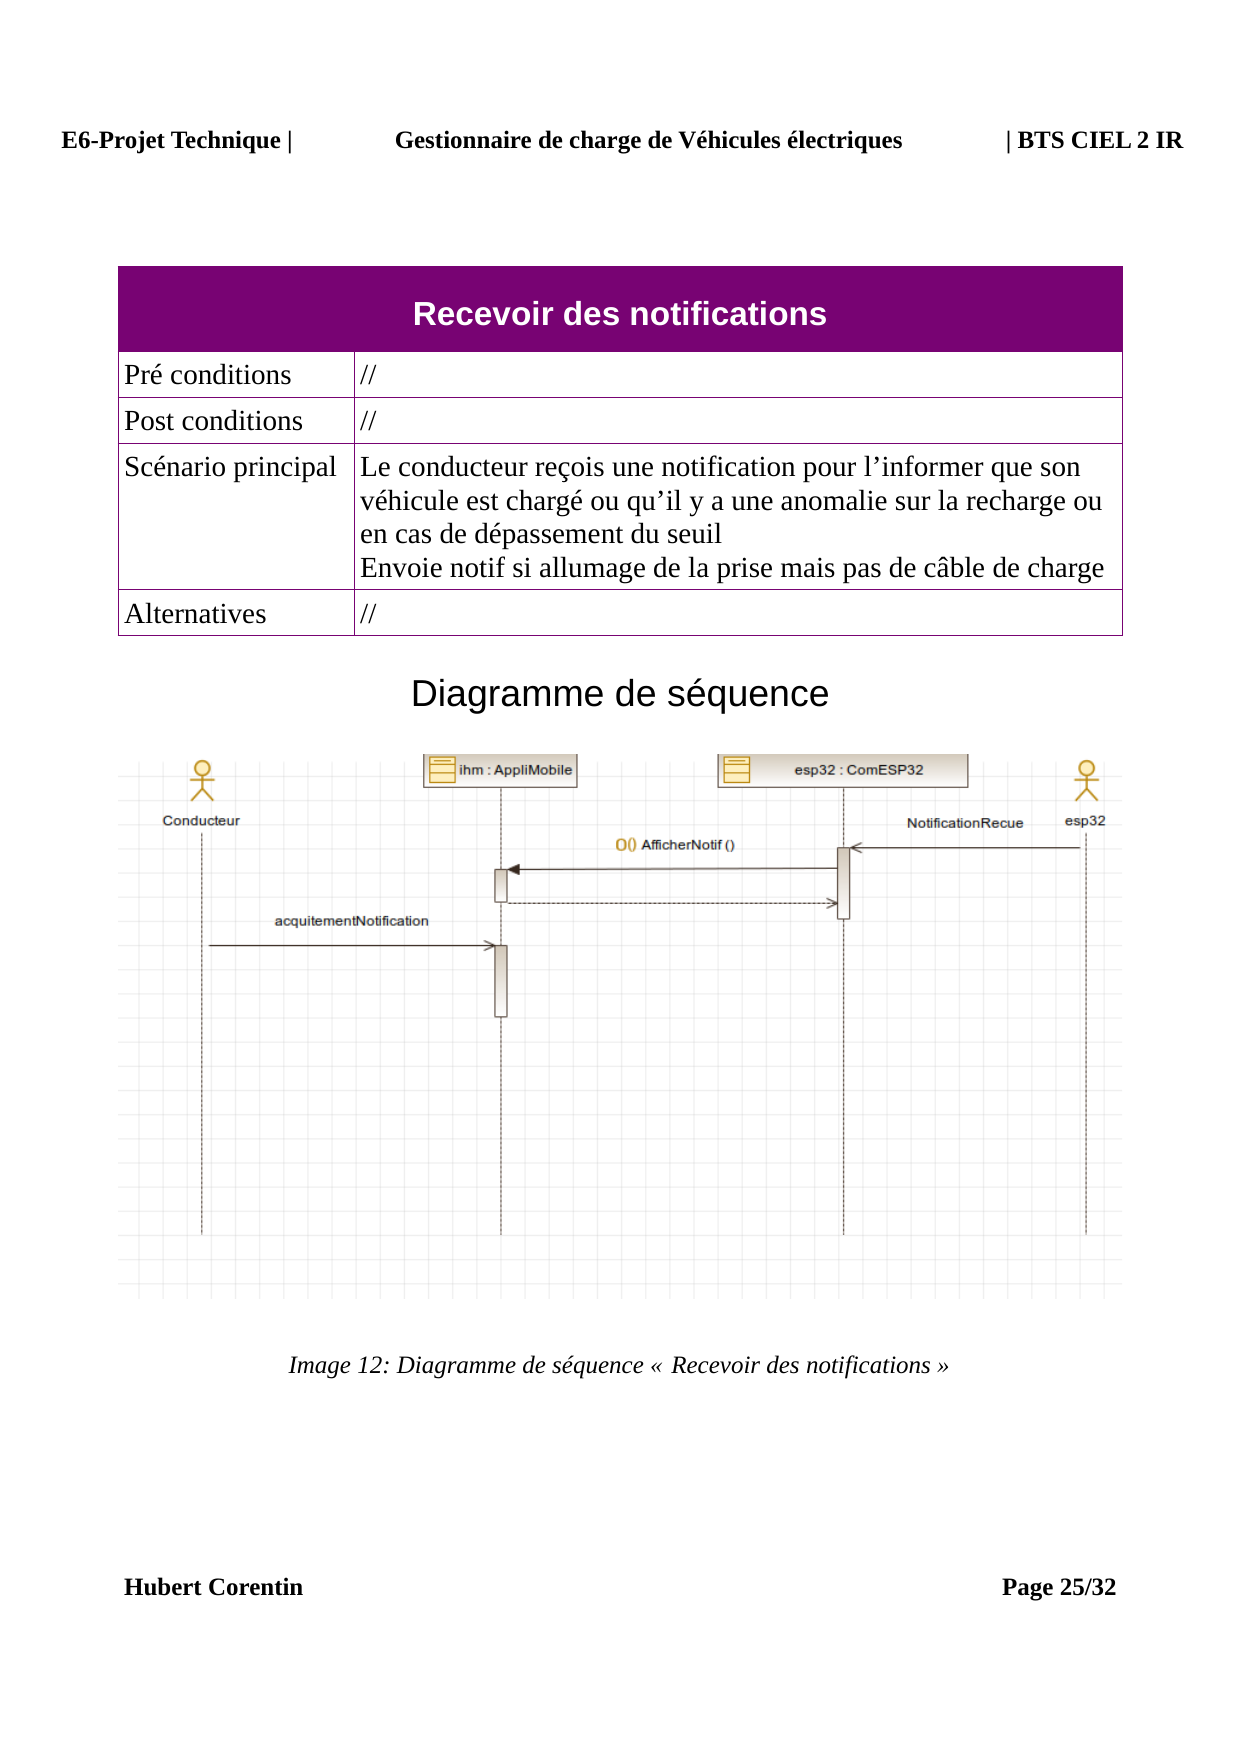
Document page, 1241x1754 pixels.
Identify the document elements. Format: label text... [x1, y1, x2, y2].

table_cell Post conditions [119, 398, 354, 443]
picture [118, 754, 1123, 1299]
table_header Recevoir des notifications [119, 267, 1122, 351]
text Image 12: Diagramme de séquence « Recevoir des notifications » [118, 1351, 1122, 1379]
table_cell Alternatives [119, 590, 354, 635]
table_cell Pré conditions [119, 352, 354, 397]
table_cell Scénario principal [119, 444, 354, 589]
table_cell // [355, 398, 1122, 443]
table_cell // [355, 590, 1122, 635]
table_cell Le conducteur reçois une notification pour l’informer que son véhicule est chargé ou qu’il y a une anomalie sur la recharge ou en cas de dépassement du seuil Envoie notif si allumage de la prise mais pas de câble de charge [355, 444, 1122, 589]
table_cell // [355, 352, 1122, 397]
subtitle Diagramme de séquence [118, 671, 1122, 714]
